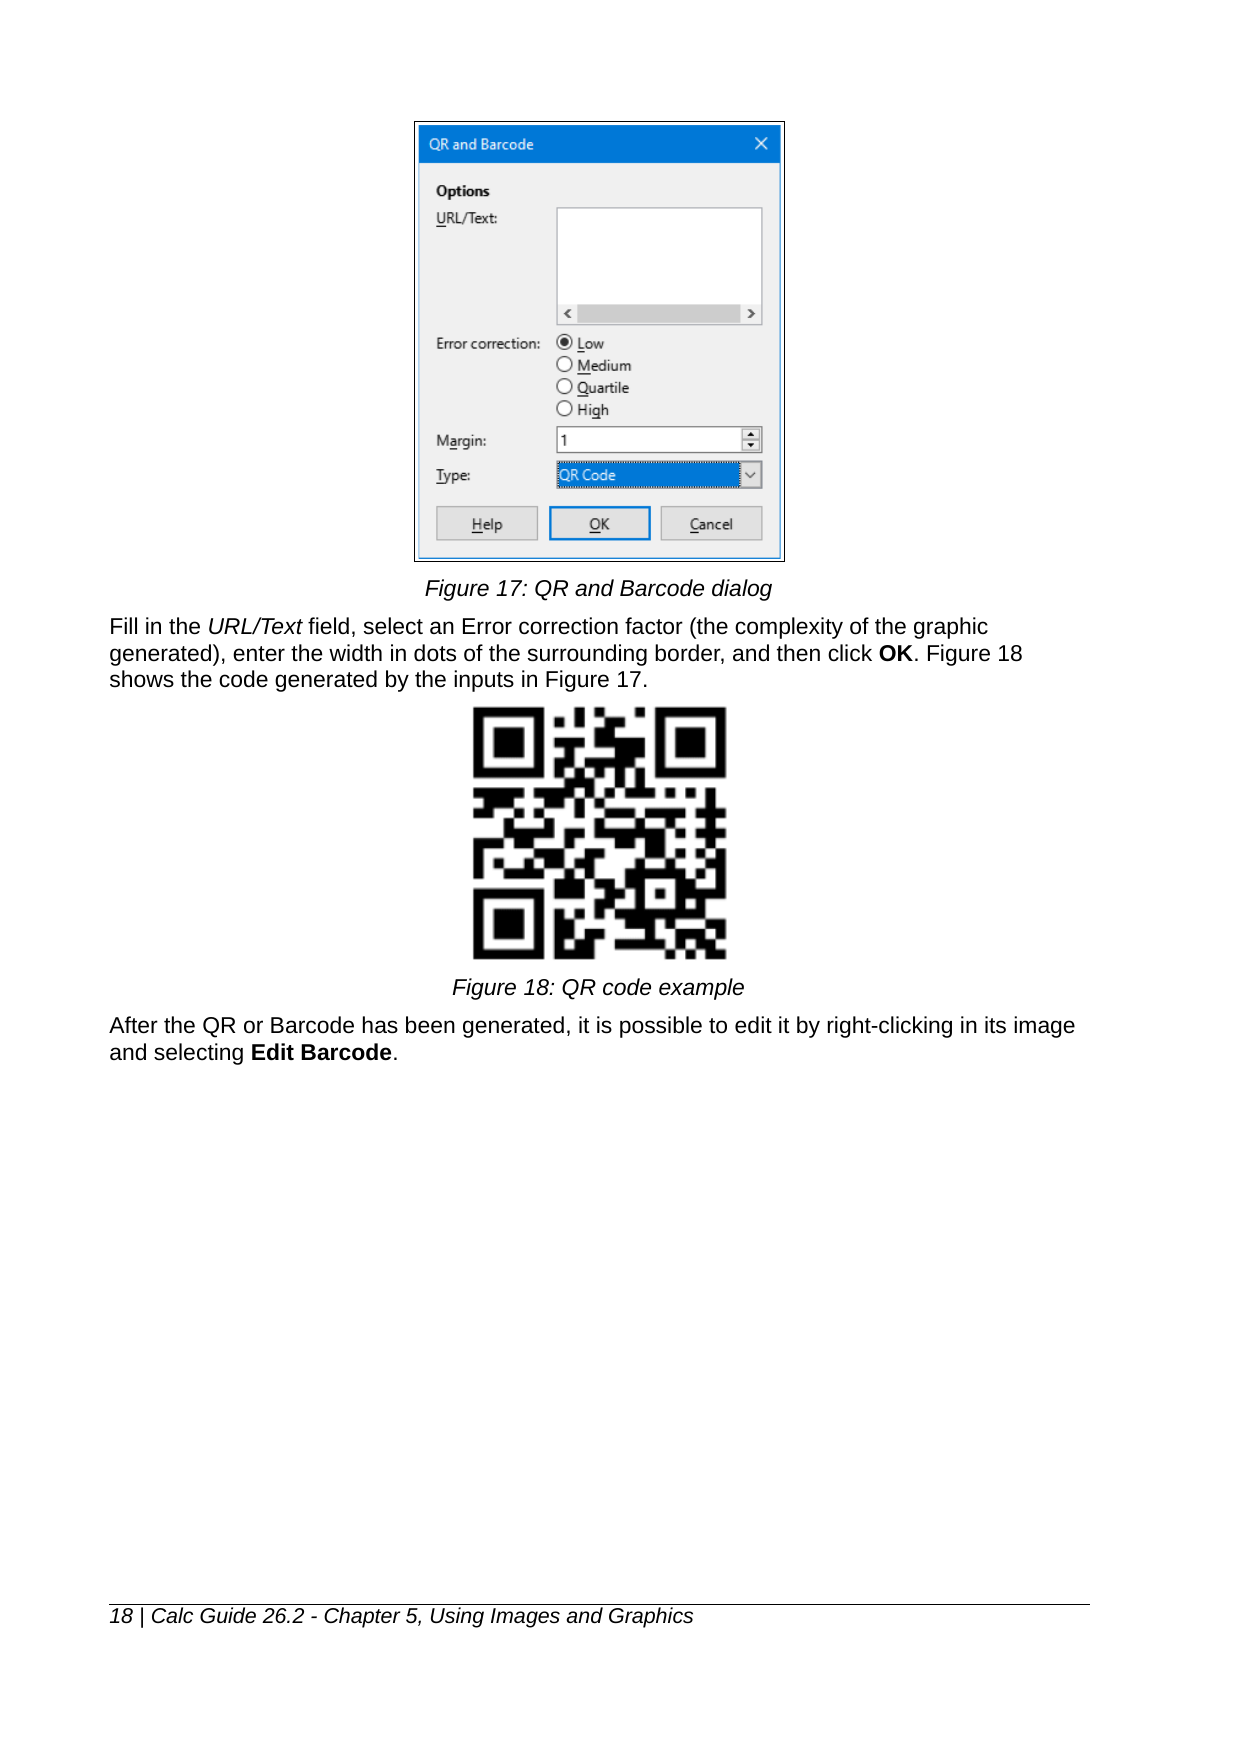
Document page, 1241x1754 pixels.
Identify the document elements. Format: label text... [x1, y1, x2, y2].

text Figure 18: QR code example [452, 973, 747, 1000]
picture [471, 705, 728, 962]
text Fill in the URL/Text field, select an Error correction factor (the complexity of the graphic generated), enter the width in dots of the surrounding border, and then click OK. Figure 18 shows the code generated by the inputs in Figure 17. [109, 613, 1090, 692]
text Figure 17: QR and Barcode dialog [414, 574, 785, 601]
text After the QR or Barcode has been generated, it is possible to edit it by right-clicking in its image and selecting Edit Barcode. [109, 1012, 1090, 1065]
picture [418, 125, 781, 559]
